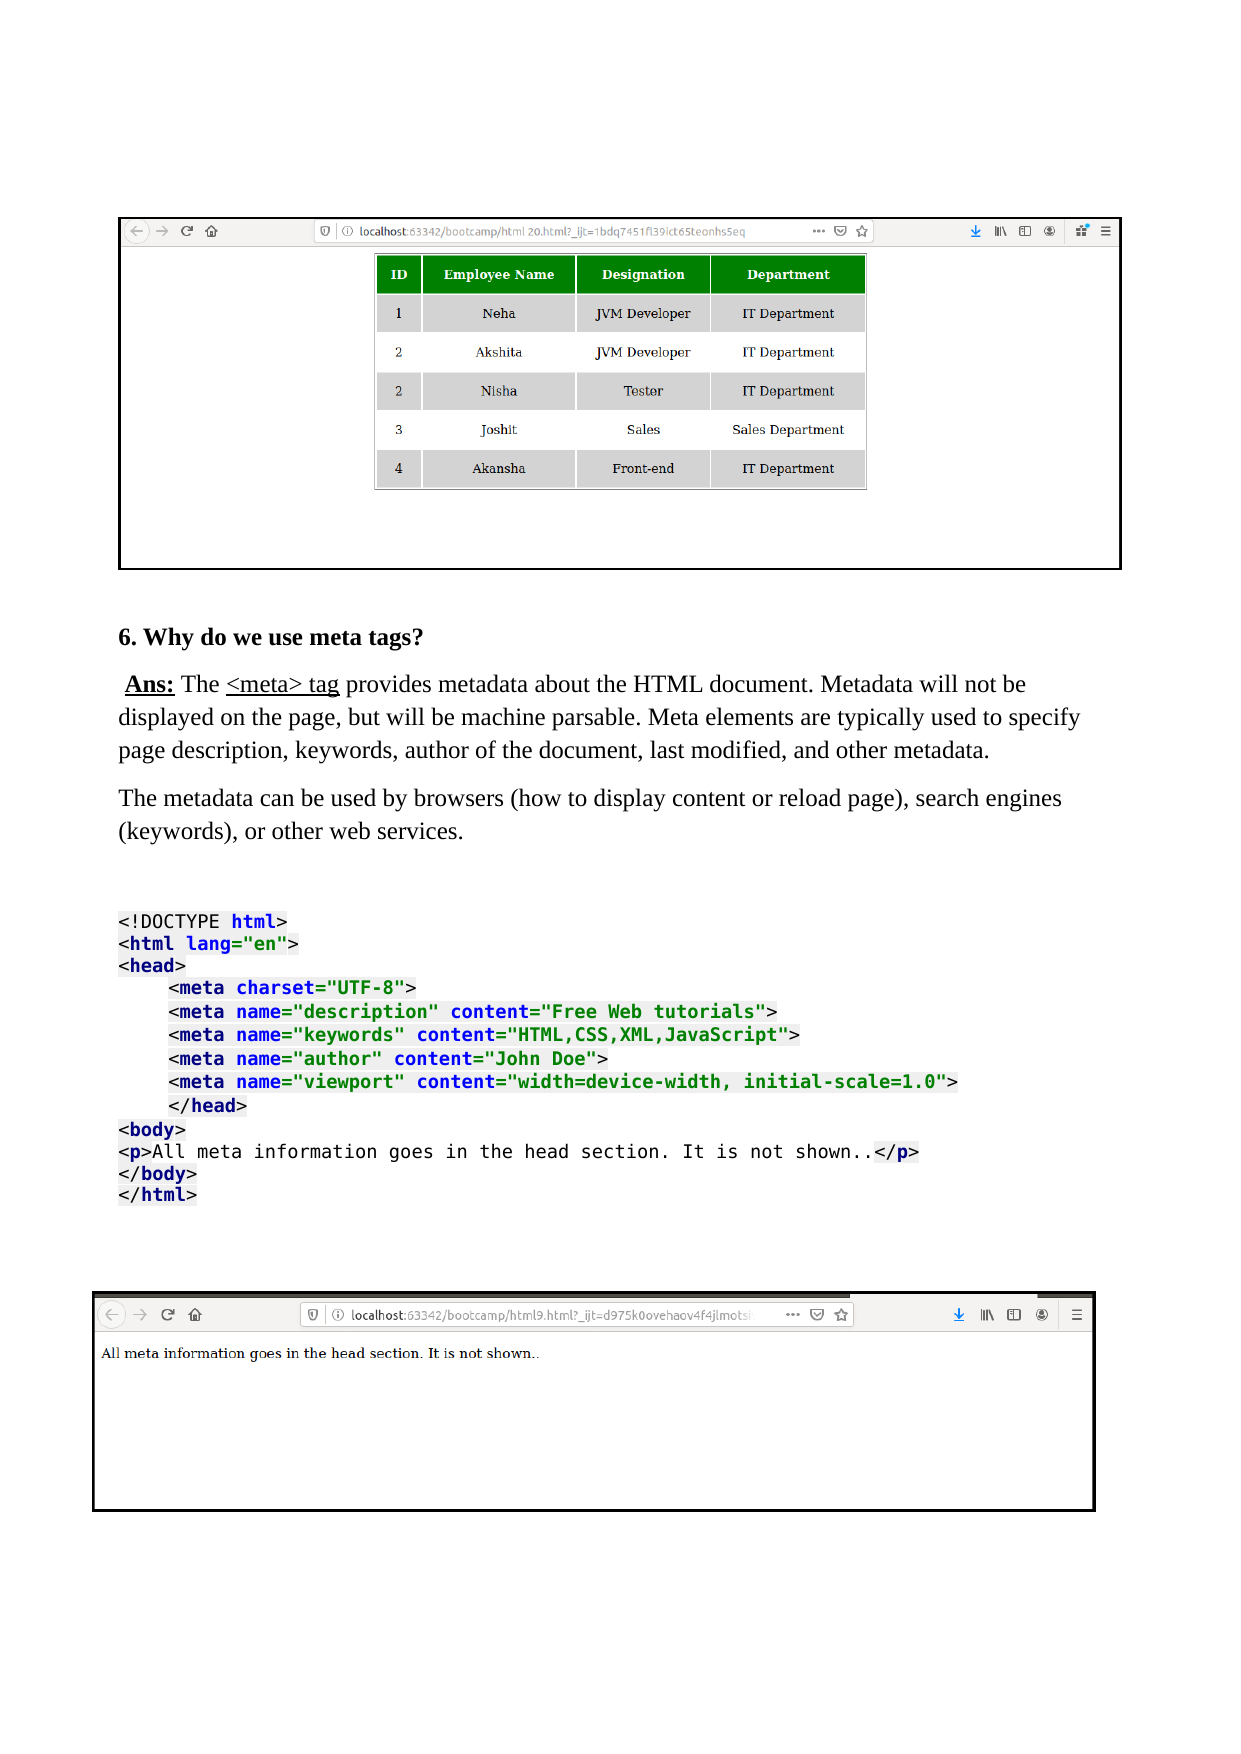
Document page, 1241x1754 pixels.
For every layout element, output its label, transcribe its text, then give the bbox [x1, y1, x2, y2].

text <html lang="en"> [118, 933, 1122, 955]
text <head> [118, 955, 1122, 977]
text <meta name="viewport" content="width=device-width, initial-scale=1.0"> [118, 1072, 1122, 1095]
text <meta name="keywords" content="HTML,CSS,XML,JavaScript"> [118, 1024, 1122, 1048]
text <p>All meta information goes in the head section. It is not shown..</p> [118, 1141, 1122, 1163]
text <!DOCTYPE html> [118, 911, 1122, 933]
text 6. Why do we use meta tags? [118, 622, 1122, 651]
text <meta name="description" content="Free Web tutorials"> [118, 1001, 1122, 1024]
text <body> [118, 1119, 1122, 1141]
text </body> [118, 1163, 1122, 1184]
text </html> [118, 1184, 1122, 1206]
picture [94, 1294, 1093, 1509]
text </head> [118, 1095, 1122, 1119]
text <meta name="author" content="John Doe"> [118, 1048, 1122, 1072]
text Ans: The <meta> tag provides metadata about the HTML document. Metadata will not be displayed on the page, but will be machine parsable. Meta elements are typically used to specify page description, keywords, author of the document, last modified, and other metadata. [118, 669, 1122, 764]
picture [121, 219, 1120, 568]
text <meta charset="UTF-8"> [118, 977, 1122, 1001]
text The metadata can be used by browsers (how to display content or reload page), search engines (keywords), or other web services. [118, 783, 1122, 845]
